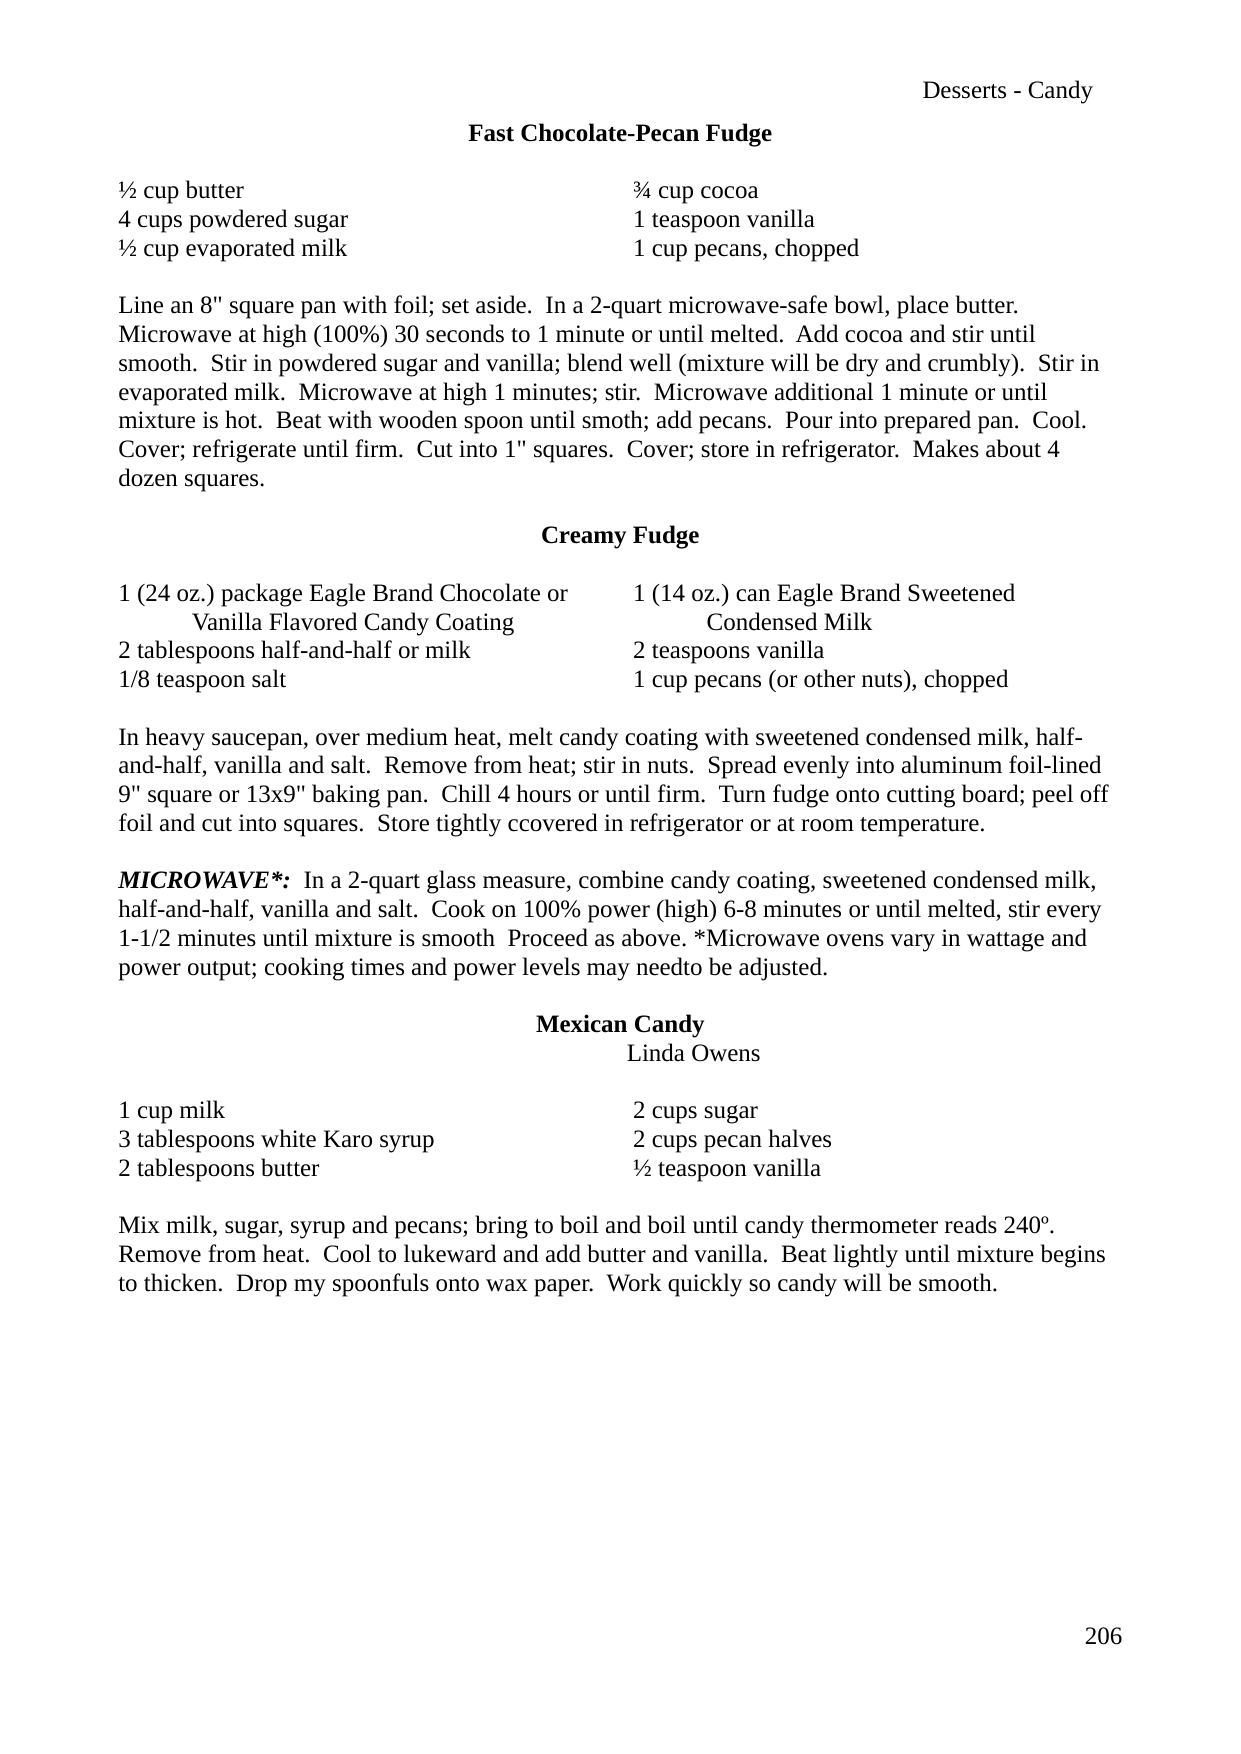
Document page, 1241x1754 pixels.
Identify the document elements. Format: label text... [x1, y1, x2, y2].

text In heavy saucepan, over medium heat, melt candy coating with sweetened condensed milk, half-and-half, vanilla and salt. Remove from heat; stir in nuts. Spread evenly into aluminum foil-lined 9" square or 13x9" baking pan. Chill 4 hours or until firm. Turn fudge onto cutting board; peel off foil and cut into squares. Store tightly ccovered in refrigerator or at room temperature. [118, 722, 1122, 837]
text Mexican Candy [118, 1009, 1122, 1038]
text Mix milk, sugar, syrup and pecans; bring to boil and boil until candy thermometer reads 240º. Remove from heat. Cool to lukeward and add butter and vanilla. Beat lightly until mixture begins to thicken. Drop my spoonfuls onto wax paper. Work quickly so candy will be smooth. [118, 1211, 1122, 1297]
text 2 tablespoons butter ½ teaspoon vanilla [118, 1153, 1122, 1182]
text 2 tablespoons half-and-half or milk 2 teaspoons vanilla [118, 636, 1122, 664]
text 3 tablespoons white Karo syrup 2 cups pecan halves [118, 1124, 1122, 1153]
text Fast Chocolate-Pecan Fudge [118, 118, 1122, 147]
text 1 cup milk 2 cups sugar [118, 1096, 1122, 1124]
text ½ cup evaporated milk 1 cup pecans, chopped [118, 233, 1122, 262]
text 1/8 teaspoon salt 1 cup pecans (or other nuts), chopped [118, 664, 1122, 693]
text MICROWAVE*: In a 2-quart glass measure, combine candy coating, sweetened condensed milk, half-and-half, vanilla and salt. Cook on 100% power (high) 6-8 minutes or until melted, stir every 1-1/2 minutes until mixture is smooth Proceed as above. *Microwave ovens vary in wattage and power output; cooking times and power levels may needto be adjusted. [118, 866, 1122, 981]
text Line an 8" square pan with foil; set aside. In a 2-quart microwave-safe bowl, place butter. Microwave at high (100%) 30 seconds to 1 minute or until melted. Add cocoa and stir until smooth. Stir in powdered sugar and vanilla; blend well (mixture will be dry and crumbly). Stir in evaporated milk. Microwave at high 1 minutes; stir. Microwave additional 1 minute or until mixture is hot. Beat with wooden spoon until smoth; add pecans. Pour into prepared pan. Cool. Cover; refrigerate until firm. Cut into 1" squares. Cover; store in refrigerator. Makes about 4 dozen squares. [118, 291, 1122, 492]
text Creamy Fudge [118, 521, 1122, 549]
text 1 (24 oz.) package Eagle Brand Chocolate or 1 (14 oz.) can Eagle Brand Sweetened [118, 578, 1122, 607]
text Vanilla Flavored Candy Coating Condensed Milk [118, 607, 1122, 636]
text ½ cup butter ¾ cup cocoa [118, 176, 1122, 204]
text 4 cups powdered sugar 1 teaspoon vanilla [118, 204, 1122, 233]
text Linda Owens [118, 1038, 1122, 1067]
